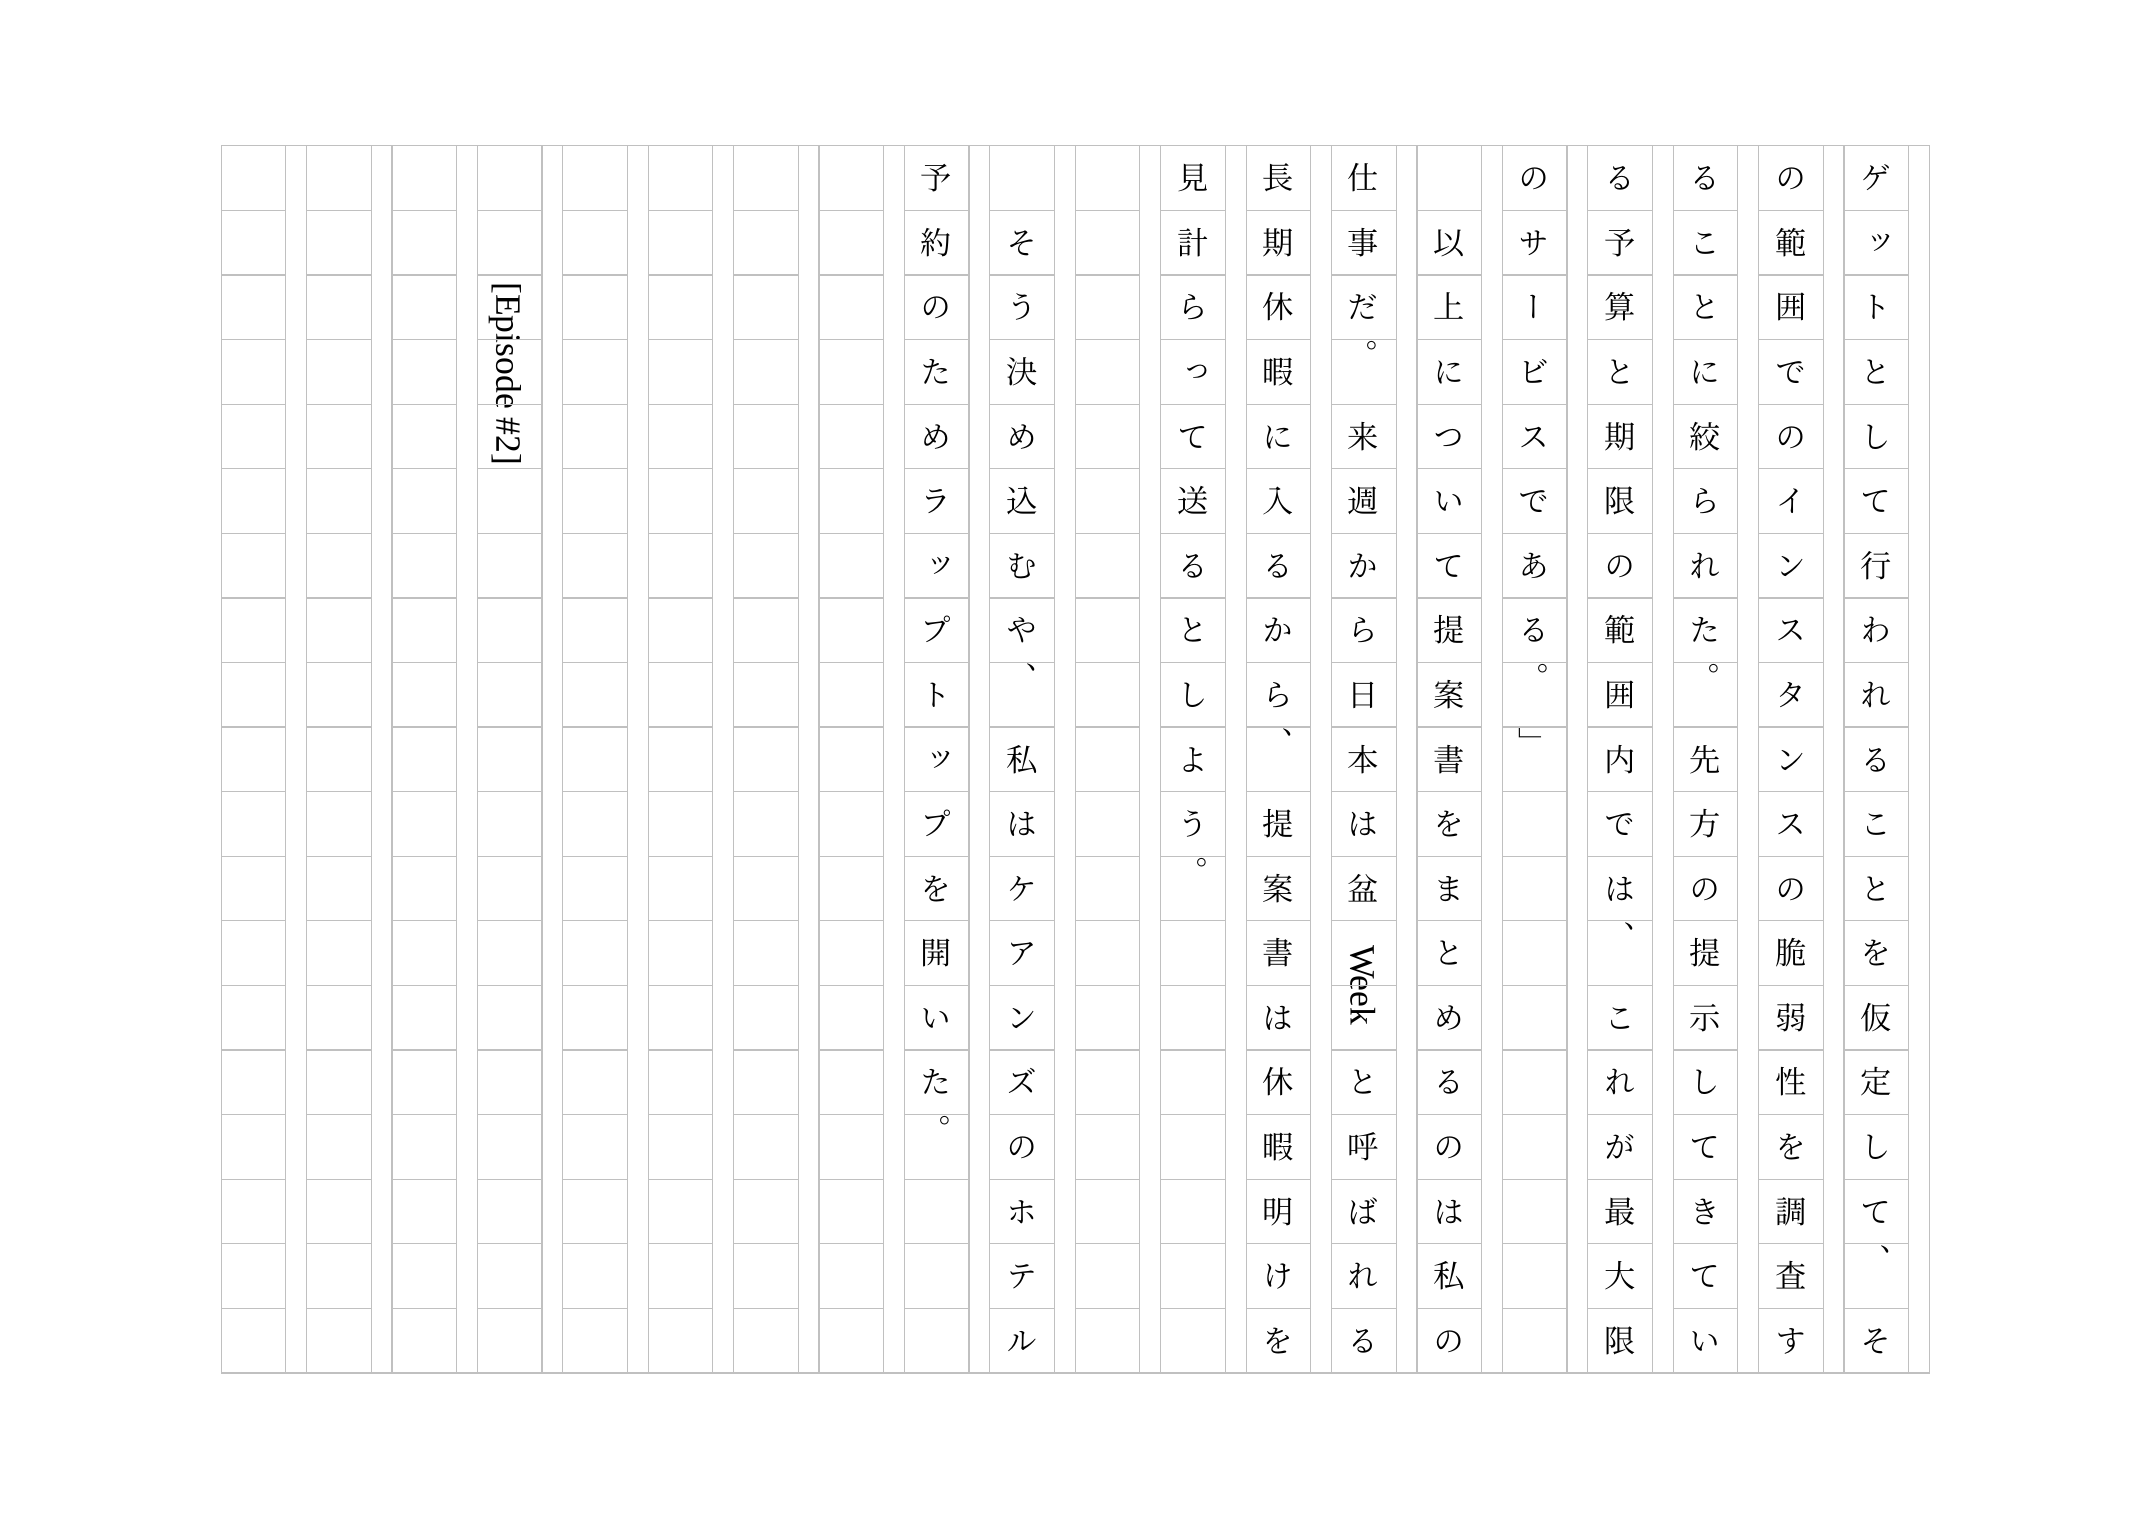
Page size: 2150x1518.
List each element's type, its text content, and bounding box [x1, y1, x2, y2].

text そう決め込むや、私はケアンズのホテル予約のためラップトップを開いた。 [905, 1115, 968, 1179]
text 以上について提案書をまとめるのは私の仕事だ。来週から日本は盆Weekと呼ばれる長期休暇に入るから、提案書は休暇明けを見計らって送るとしよう。 [1247, 599, 1310, 662]
text そう決め込むや、私はケアンズのホテル予約のためラップトップを開いた。 [990, 599, 1054, 662]
text その日の会議では、我々のペネトレーションテストのターゲットをクラウドサーバー上のロボット指揮管理インスタンスに限定すること、攻撃はデータ連携向けに提供されているAPIに対する不正なリクエスト、およびインスタンスの解放ポートに対する攻撃の2つのいずれかまたは両方をターゲットとして行われることを仮定して、その範囲でのインスタンスの脆弱性を調査することに絞られた。先方の提示してきている予算と期限の範囲内では、これが最大限のサービスである。」 [1653, 146, 1673, 1372]
text [Episode #2] [478, 534, 541, 597]
text その日の会議では、我々のペネトレーションテストのターゲットをクラウドサーバー上のロボット指揮管理インスタンスに限定すること、攻撃はデータ連携向けに提供されているAPIに対する不正なリクエスト、およびインスタンスの解放ポートに対する攻撃の2つのいずれかまたは両方をターゲットとして行われることを仮定して、その範囲でのインスタンスの脆弱性を調査することに絞られた。先方の提示してきている予算と期限の範囲内では、これが最大限のサービスである。」 [1568, 146, 1587, 1372]
text 以上について提案書をまとめるのは私の仕事だ。来週から日本は盆Weekと呼ばれる長期休暇に入るから、提案書は休暇明けを見計らって送るとしよう。 [1332, 469, 1396, 533]
text そう決め込むや、私はケアンズのホテル予約のためラップトップを開いた。 [990, 340, 1054, 404]
text 以上について提案書をまとめるのは私の仕事だ。来週から日本は盆Weekと呼ばれる長期休暇に入るから、提案書は休暇明けを見計らって送るとしよう。 [1247, 728, 1310, 791]
text そう決め込むや、私はケアンズのホテル予約のためラップトップを開いた。 [905, 1244, 968, 1308]
text 以上について提案書をまとめるのは私の仕事だ。来週から日本は盆Weekと呼ばれる長期休暇に入るから、提案書は休暇明けを見計らって送るとしよう。 [1418, 146, 1481, 210]
text 以上について提案書をまとめるのは私の仕事だ。来週から日本は盆Weekと呼ばれる長期休暇に入るから、提案書は休暇明けを見計らって送るとしよう。 [1161, 921, 1225, 985]
text 以上について提案書をまとめるのは私の仕事だ。来週から日本は盆Weekと呼ばれる長期休暇に入るから、提案書は休暇明けを見計らって送るとしよう。 [1332, 1051, 1396, 1114]
text 以上について提案書をまとめるのは私の仕事だ。来週から日本は盆Weekと呼ばれる長期休暇に入るから、提案書は休暇明けを見計らって送るとしよう。 [1247, 1309, 1310, 1372]
text 以上について提案書をまとめるのは私の仕事だ。来週から日本は盆Weekと呼ばれる長期休暇に入るから、提案書は休暇明けを見計らって送るとしよう。 [1332, 340, 1396, 404]
text 以上について提案書をまとめるのは私の仕事だ。来週から日本は盆Weekと呼ばれる長期休暇に入るから、提案書は休暇明けを見計らって送るとしよう。 [1418, 534, 1481, 597]
text そう決め込むや、私はケアンズのホテル予約のためラップトップを開いた。 [990, 986, 1054, 1049]
text そう決め込むや、私はケアンズのホテル予約のためラップトップを開いた。 [990, 276, 1054, 339]
text 以上について提案書をまとめるのは私の仕事だ。来週から日本は盆Weekと呼ばれる長期休暇に入るから、提案書は休暇明けを見計らって送るとしよう。 [1418, 1180, 1481, 1243]
text 以上について提案書をまとめるのは私の仕事だ。来週から日本は盆Weekと呼ばれる長期休暇に入るから、提案書は休暇明けを見計らって送るとしよう。 [1332, 1115, 1396, 1179]
text 以上について提案書をまとめるのは私の仕事だ。来週から日本は盆Weekと呼ばれる長期休暇に入るから、提案書は休暇明けを見計らって送るとしよう。 [1332, 986, 1396, 1049]
text [Episode #2] [478, 1244, 541, 1308]
text そう決め込むや、私はケアンズのホテル予約のためラップトップを開いた。 [905, 340, 968, 404]
text [Episode #2] [478, 1309, 541, 1372]
text [Episode #2] [478, 146, 541, 210]
text 以上について提案書をまとめるのは私の仕事だ。来週から日本は盆Weekと呼ばれる長期休暇に入るから、提案書は休暇明けを見計らって送るとしよう。 [1418, 1115, 1481, 1179]
text 以上について提案書をまとめるのは私の仕事だ。来週から日本は盆Weekと呼ばれる長期休暇に入るから、提案書は休暇明けを見計らって送るとしよう。 [1247, 405, 1310, 468]
text そう決め込むや、私はケアンズのホテル予約のためラップトップを開いた。 [905, 857, 968, 920]
text そう決め込むや、私はケアンズのホテル予約のためラップトップを開いた。 [905, 405, 968, 468]
text [Episode #2] [478, 1180, 541, 1243]
text 以上について提案書をまとめるのは私の仕事だ。来週から日本は盆Weekと呼ばれる長期休暇に入るから、提案書は休暇明けを見計らって送るとしよう。 [1247, 663, 1310, 726]
text 以上について提案書をまとめるのは私の仕事だ。来週から日本は盆Weekと呼ばれる長期休暇に入るから、提案書は休暇明けを見計らって送るとしよう。 [1332, 211, 1396, 274]
text そう決め込むや、私はケアンズのホテル予約のためラップトップを開いた。 [905, 276, 968, 339]
text 以上について提案書をまとめるのは私の仕事だ。来週から日本は盆Weekと呼ばれる長期休暇に入るから、提案書は休暇明けを見計らって送るとしよう。 [1161, 792, 1225, 856]
text [Episode #2] [478, 1115, 541, 1179]
text 以上について提案書をまとめるのは私の仕事だ。来週から日本は盆Weekと呼ばれる長期休暇に入るから、提案書は休暇明けを見計らって送るとしよう。 [1418, 857, 1481, 920]
text 以上について提案書をまとめるのは私の仕事だ。来週から日本は盆Weekと呼ばれる長期休暇に入るから、提案書は休暇明けを見計らって送るとしよう。 [1161, 534, 1225, 597]
text そう決め込むや、私はケアンズのホテル予約のためラップトップを開いた。 [990, 405, 1054, 468]
text そう決め込むや、私はケアンズのホテル予約のためラップトップを開いた。 [990, 146, 1054, 210]
text そう決め込むや、私はケアンズのホテル予約のためラップトップを開いた。 [905, 211, 968, 274]
text 以上について提案書をまとめるのは私の仕事だ。来週から日本は盆Weekと呼ばれる長期休暇に入るから、提案書は休暇明けを見計らって送るとしよう。 [1418, 276, 1481, 339]
text そう決め込むや、私はケアンズのホテル予約のためラップトップを開いた。 [990, 663, 1054, 726]
text そう決め込むや、私はケアンズのホテル予約のためラップトップを開いた。 [990, 857, 1054, 920]
text そう決め込むや、私はケアンズのホテル予約のためラップトップを開いた。 [905, 986, 968, 1049]
text そう決め込むや、私はケアンズのホテル予約のためラップトップを開いた。 [990, 211, 1054, 274]
text そう決め込むや、私はケアンズのホテル予約のためラップトップを開いた。 [990, 469, 1054, 533]
text そう決め込むや、私はケアンズのホテル予約のためラップトップを開いた。 [990, 534, 1054, 597]
text 以上について提案書をまとめるのは私の仕事だ。来週から日本は盆Weekと呼ばれる長期休暇に入るから、提案書は休暇明けを見計らって送るとしよう。 [1247, 340, 1310, 404]
text その日の会議では、我々のペネトレーションテストのターゲットをクラウドサーバー上のロボット指揮管理インスタンスに限定すること、攻撃はデータ連携向けに提供されているAPIに対する不正なリクエスト、およびインスタンスの解放ポートに対する攻撃の2つのいずれかまたは両方をターゲットとして行われることを仮定して、その範囲でのインスタンスの脆弱性を調査することに絞られた。先方の提示してきている予算と期限の範囲内では、これが最大限のサービスである。」 [1909, 146, 1929, 1372]
text 以上について提案書をまとめるのは私の仕事だ。来週から日本は盆Weekと呼ばれる長期休暇に入るから、提案書は休暇明けを見計らって送るとしよう。 [1482, 146, 1502, 1372]
text 以上について提案書をまとめるのは私の仕事だ。来週から日本は盆Weekと呼ばれる長期休暇に入るから、提案書は休暇明けを見計らって送るとしよう。 [1161, 469, 1225, 533]
text 以上について提案書をまとめるのは私の仕事だ。来週から日本は盆Weekと呼ばれる長期休暇に入るから、提案書は休暇明けを見計らって送るとしよう。 [1161, 986, 1225, 1049]
text 以上について提案書をまとめるのは私の仕事だ。来週から日本は盆Weekと呼ばれる長期休暇に入るから、提案書は休暇明けを見計らって送るとしよう。 [1226, 146, 1246, 1372]
text 以上について提案書をまとめるのは私の仕事だ。来週から日本は盆Weekと呼ばれる長期休暇に入るから、提案書は休暇明けを見計らって送るとしよう。 [1332, 1180, 1396, 1243]
text そう決め込むや、私はケアンズのホテル予約のためラップトップを開いた。 [990, 1244, 1054, 1308]
text 以上について提案書をまとめるのは私の仕事だ。来週から日本は盆Weekと呼ばれる長期休暇に入るから、提案書は休暇明けを見計らって送るとしよう。 [1332, 728, 1396, 791]
text 以上について提案書をまとめるのは私の仕事だ。来週から日本は盆Weekと呼ばれる長期休暇に入るから、提案書は休暇明けを見計らって送るとしよう。 [1332, 921, 1396, 985]
text そう決め込むや、私はケアンズのホテル予約のためラップトップを開いた。 [990, 1180, 1054, 1243]
text 以上について提案書をまとめるのは私の仕事だ。来週から日本は盆Weekと呼ばれる長期休暇に入るから、提案書は休暇明けを見計らって送るとしよう。 [1247, 857, 1310, 920]
text [Episode #2] [478, 986, 541, 1049]
text [Episode #2] [478, 469, 541, 533]
text そう決め込むや、私はケアンズのホテル予約のためラップトップを開いた。 [990, 792, 1054, 856]
text 以上について提案書をまとめるのは私の仕事だ。来週から日本は盆Weekと呼ばれる長期休暇に入るから、提案書は休暇明けを見計らって送るとしよう。 [1161, 405, 1225, 468]
text 以上について提案書をまとめるのは私の仕事だ。来週から日本は盆Weekと呼ばれる長期休暇に入るから、提案書は休暇明けを見計らって送るとしよう。 [1418, 469, 1481, 533]
text 以上について提案書をまとめるのは私の仕事だ。来週から日本は盆Weekと呼ばれる長期休暇に入るから、提案書は休暇明けを見計らって送るとしよう。 [1247, 1180, 1310, 1243]
text 以上について提案書をまとめるのは私の仕事だ。来週から日本は盆Weekと呼ばれる長期休暇に入るから、提案書は休暇明けを見計らって送るとしよう。 [1332, 146, 1396, 210]
text 以上について提案書をまとめるのは私の仕事だ。来週から日本は盆Weekと呼ばれる長期休暇に入るから、提案書は休暇明けを見計らって送るとしよう。 [1247, 534, 1310, 597]
text そう決め込むや、私はケアンズのホテル予約のためラップトップを開いた。 [990, 1115, 1054, 1179]
text そう決め込むや、私はケアンズのホテル予約のためラップトップを開いた。 [905, 1309, 968, 1372]
text 以上について提案書をまとめるのは私の仕事だ。来週から日本は盆Weekと呼ばれる長期休暇に入るから、提案書は休暇明けを見計らって送るとしよう。 [1161, 857, 1225, 920]
text 以上について提案書をまとめるのは私の仕事だ。来週から日本は盆Weekと呼ばれる長期休暇に入るから、提案書は休暇明けを見計らって送るとしよう。 [1161, 728, 1225, 791]
text その日の会議では、我々のペネトレーションテストのターゲットをクラウドサーバー上のロボット指揮管理インスタンスに限定すること、攻撃はデータ連携向けに提供されているAPIに対する不正なリクエスト、およびインスタンスの解放ポートに対する攻撃の2つのいずれかまたは両方をターゲットとして行われることを仮定して、その範囲でのインスタンスの脆弱性を調査することに絞られた。先方の提示してきている予算と期限の範囲内では、これが最大限のサービスである。」 [1738, 146, 1758, 1372]
text 以上について提案書をまとめるのは私の仕事だ。来週から日本は盆Weekと呼ばれる長期休暇に入るから、提案書は休暇明けを見計らって送るとしよう。 [1247, 986, 1310, 1049]
text 以上について提案書をまとめるのは私の仕事だ。来週から日本は盆Weekと呼ばれる長期休暇に入るから、提案書は休暇明けを見計らって送るとしよう。 [1161, 340, 1225, 404]
text 以上について提案書をまとめるのは私の仕事だ。来週から日本は盆Weekと呼ばれる長期休暇に入るから、提案書は休暇明けを見計らって送るとしよう。 [1161, 1244, 1225, 1308]
text [Episode #2] [478, 211, 541, 274]
text そう決め込むや、私はケアンズのホテル予約のためラップトップを開いた。 [905, 921, 968, 985]
text そう決め込むや、私はケアンズのホテル予約のためラップトップを開いた。 [905, 599, 968, 662]
text [Episode #2] [478, 599, 541, 662]
text 以上について提案書をまとめるのは私の仕事だ。来週から日本は盆Weekと呼ばれる長期休暇に入るから、提案書は休暇明けを見計らって送るとしよう。 [1247, 146, 1310, 210]
text 以上について提案書をまとめるのは私の仕事だ。来週から日本は盆Weekと呼ばれる長期休暇に入るから、提案書は休暇明けを見計らって送るとしよう。 [1418, 211, 1481, 274]
text そう決め込むや、私はケアンズのホテル予約のためラップトップを開いた。 [990, 921, 1054, 985]
text 以上について提案書をまとめるのは私の仕事だ。来週から日本は盆Weekと呼ばれる長期休暇に入るから、提案書は休暇明けを見計らって送るとしよう。 [1161, 1115, 1225, 1179]
text [Episode #2] [478, 405, 541, 468]
text 以上について提案書をまとめるのは私の仕事だ。来週から日本は盆Weekと呼ばれる長期休暇に入るから、提案書は休暇明けを見計らって送るとしよう。 [1418, 986, 1481, 1049]
text 以上について提案書をまとめるのは私の仕事だ。来週から日本は盆Weekと呼ばれる長期休暇に入るから、提案書は休暇明けを見計らって送るとしよう。 [1332, 857, 1396, 920]
text そう決め込むや、私はケアンズのホテル予約のためラップトップを開いた。 [905, 1051, 968, 1114]
text 以上について提案書をまとめるのは私の仕事だ。来週から日本は盆Weekと呼ばれる長期休暇に入るから、提案書は休暇明けを見計らって送るとしよう。 [1397, 146, 1416, 1372]
text 以上について提案書をまとめるのは私の仕事だ。来週から日本は盆Weekと呼ばれる長期休暇に入るから、提案書は休暇明けを見計らって送るとしよう。 [1247, 792, 1310, 856]
text そう決め込むや、私はケアンズのホテル予約のためラップトップを開いた。 [905, 792, 968, 856]
text [Episode #2] [478, 340, 541, 404]
text 以上について提案書をまとめるのは私の仕事だ。来週から日本は盆Weekと呼ばれる長期休暇に入るから、提案書は休暇明けを見計らって送るとしよう。 [1418, 728, 1481, 791]
text 以上について提案書をまとめるのは私の仕事だ。来週から日本は盆Weekと呼ばれる長期休暇に入るから、提案書は休暇明けを見計らって送るとしよう。 [1418, 1051, 1481, 1114]
text [Episode #2] [478, 663, 541, 726]
text そう決め込むや、私はケアンズのホテル予約のためラップトップを開いた。 [905, 663, 968, 726]
text [Episode #2] [478, 792, 541, 856]
text そう決め込むや、私はケアンズのホテル予約のためラップトップを開いた。 [905, 469, 968, 533]
text 以上について提案書をまとめるのは私の仕事だ。来週から日本は盆Weekと呼ばれる長期休暇に入るから、提案書は休暇明けを見計らって送るとしよう。 [1418, 599, 1481, 662]
text 以上について提案書をまとめるのは私の仕事だ。来週から日本は盆Weekと呼ばれる長期休暇に入るから、提案書は休暇明けを見計らって送るとしよう。 [1418, 663, 1481, 726]
text そう決め込むや、私はケアンズのホテル予約のためラップトップを開いた。 [990, 728, 1054, 791]
text 以上について提案書をまとめるのは私の仕事だ。来週から日本は盆Weekと呼ばれる長期休暇に入るから、提案書は休暇明けを見計らって送るとしよう。 [1332, 599, 1396, 662]
text 以上について提案書をまとめるのは私の仕事だ。来週から日本は盆Weekと呼ばれる長期休暇に入るから、提案書は休暇明けを見計らって送るとしよう。 [1247, 1244, 1310, 1308]
text 以上について提案書をまとめるのは私の仕事だ。来週から日本は盆Weekと呼ばれる長期休暇に入るから、提案書は休暇明けを見計らって送るとしよう。 [1161, 599, 1225, 662]
text そう決め込むや、私はケアンズのホテル予約のためラップトップを開いた。 [905, 146, 968, 210]
text 以上について提案書をまとめるのは私の仕事だ。来週から日本は盆Weekと呼ばれる長期休暇に入るから、提案書は休暇明けを見計らって送るとしよう。 [1161, 1309, 1225, 1372]
text 以上について提案書をまとめるのは私の仕事だ。来週から日本は盆Weekと呼ばれる長期休暇に入るから、提案書は休暇明けを見計らって送るとしよう。 [1332, 276, 1396, 339]
text [Episode #2] [478, 276, 541, 339]
text 以上について提案書をまとめるのは私の仕事だ。来週から日本は盆Weekと呼ばれる長期休暇に入るから、提案書は休暇明けを見計らって送るとしよう。 [1332, 663, 1396, 726]
text 以上について提案書をまとめるのは私の仕事だ。来週から日本は盆Weekと呼ばれる長期休暇に入るから、提案書は休暇明けを見計らって送るとしよう。 [1161, 211, 1225, 274]
text 以上について提案書をまとめるのは私の仕事だ。来週から日本は盆Weekと呼ばれる長期休暇に入るから、提案書は休暇明けを見計らって送るとしよう。 [1247, 211, 1310, 274]
text 以上について提案書をまとめるのは私の仕事だ。来週から日本は盆Weekと呼ばれる長期休暇に入るから、提案書は休暇明けを見計らって送るとしよう。 [1161, 663, 1225, 726]
text そう決め込むや、私はケアンズのホテル予約のためラップトップを開いた。 [905, 1180, 968, 1243]
text 以上について提案書をまとめるのは私の仕事だ。来週から日本は盆Weekと呼ばれる長期休暇に入るから、提案書は休暇明けを見計らって送るとしよう。 [1161, 276, 1225, 339]
text 以上について提案書をまとめるのは私の仕事だ。来週から日本は盆Weekと呼ばれる長期休暇に入るから、提案書は休暇明けを見計らって送るとしよう。 [1247, 1051, 1310, 1114]
text 以上について提案書をまとめるのは私の仕事だ。来週から日本は盆Weekと呼ばれる長期休暇に入るから、提案書は休暇明けを見計らって送るとしよう。 [1332, 405, 1396, 468]
text そう決め込むや、私はケアンズのホテル予約のためラップトップを開いた。 [1055, 146, 1075, 1372]
text 以上について提案書をまとめるのは私の仕事だ。来週から日本は盆Weekと呼ばれる長期休暇に入るから、提案書は休暇明けを見計らって送るとしよう。 [1311, 146, 1331, 1372]
text 以上について提案書をまとめるのは私の仕事だ。来週から日本は盆Weekと呼ばれる長期休暇に入るから、提案書は休暇明けを見計らって送るとしよう。 [1247, 921, 1310, 985]
text 以上について提案書をまとめるのは私の仕事だ。来週から日本は盆Weekと呼ばれる長期休暇に入るから、提案書は休暇明けを見計らって送るとしよう。 [1332, 1244, 1396, 1308]
text 以上について提案書をまとめるのは私の仕事だ。来週から日本は盆Weekと呼ばれる長期休暇に入るから、提案書は休暇明けを見計らって送るとしよう。 [1332, 792, 1396, 856]
text その日の会議では、我々のペネトレーションテストのターゲットをクラウドサーバー上のロボット指揮管理インスタンスに限定すること、攻撃はデータ連携向けに提供されているAPIに対する不正なリクエスト、およびインスタンスの解放ポートに対する攻撃の2つのいずれかまたは両方をターゲットとして行われることを仮定して、その範囲でのインスタンスの脆弱性を調査することに絞られた。先方の提示してきている予算と期限の範囲内では、これが最大限のサービスである。」 [1824, 146, 1843, 1372]
text 以上について提案書をまとめるのは私の仕事だ。来週から日本は盆Weekと呼ばれる長期休暇に入るから、提案書は休暇明けを見計らって送るとしよう。 [1161, 1051, 1225, 1114]
text そう決め込むや、私はケアンズのホテル予約のためラップトップを開いた。 [905, 534, 968, 597]
text [Episode #2] [478, 728, 541, 791]
text 以上について提案書をまとめるのは私の仕事だ。来週から日本は盆Weekと呼ばれる長期休暇に入るから、提案書は休暇明けを見計らって送るとしよう。 [1418, 921, 1481, 985]
text [Episode #2] [543, 146, 562, 1372]
text そう決め込むや、私はケアンズのホテル予約のためラップトップを開いた。 [970, 146, 989, 1372]
text 以上について提案書をまとめるのは私の仕事だ。来週から日本は盆Weekと呼ばれる長期休暇に入るから、提案書は休暇明けを見計らって送るとしよう。 [1247, 276, 1310, 339]
text そう決め込むや、私はケアンズのホテル予約のためラップトップを開いた。 [990, 1309, 1054, 1372]
text 以上について提案書をまとめるのは私の仕事だ。来週から日本は盆Weekと呼ばれる長期休暇に入るから、提案書は休暇明けを見計らって送るとしよう。 [1332, 534, 1396, 597]
text [Episode #2] [478, 857, 541, 920]
text 以上について提案書をまとめるのは私の仕事だ。来週から日本は盆Weekと呼ばれる長期休暇に入るから、提案書は休暇明けを見計らって送るとしよう。 [1247, 469, 1310, 533]
text 以上について提案書をまとめるのは私の仕事だ。来週から日本は盆Weekと呼ばれる長期休暇に入るから、提案書は休暇明けを見計らって送るとしよう。 [1418, 405, 1481, 468]
text そう決め込むや、私はケアンズのホテル予約のためラップトップを開いた。 [905, 728, 968, 791]
text 以上について提案書をまとめるのは私の仕事だ。来週から日本は盆Weekと呼ばれる長期休暇に入るから、提案書は休暇明けを見計らって送るとしよう。 [1418, 1244, 1481, 1308]
text 以上について提案書をまとめるのは私の仕事だ。来週から日本は盆Weekと呼ばれる長期休暇に入るから、提案書は休暇明けを見計らって送るとしよう。 [1161, 1180, 1225, 1243]
text [Episode #2] [478, 921, 541, 985]
text 以上について提案書をまとめるのは私の仕事だ。来週から日本は盆Weekと呼ばれる長期休暇に入るから、提案書は休暇明けを見計らって送るとしよう。 [1418, 792, 1481, 856]
text 以上について提案書をまとめるのは私の仕事だ。来週から日本は盆Weekと呼ばれる長期休暇に入るから、提案書は休暇明けを見計らって送るとしよう。 [1418, 1309, 1481, 1372]
text [Episode #2] [478, 1051, 541, 1114]
text 以上について提案書をまとめるのは私の仕事だ。来週から日本は盆Weekと呼ばれる長期休暇に入るから、提案書は休暇明けを見計らって送るとしよう。 [1161, 146, 1225, 210]
text そう決め込むや、私はケアンズのホテル予約のためラップトップを開いた。 [990, 1051, 1054, 1114]
text 以上について提案書をまとめるのは私の仕事だ。来週から日本は盆Weekと呼ばれる長期休暇に入るから、提案書は休暇明けを見計らって送るとしよう。 [1418, 340, 1481, 404]
text 以上について提案書をまとめるのは私の仕事だ。来週から日本は盆Weekと呼ばれる長期休暇に入るから、提案書は休暇明けを見計らって送るとしよう。 [1332, 1309, 1396, 1372]
text 以上について提案書をまとめるのは私の仕事だ。来週から日本は盆Weekと呼ばれる長期休暇に入るから、提案書は休暇明けを見計らって送るとしよう。 [1247, 1115, 1310, 1179]
